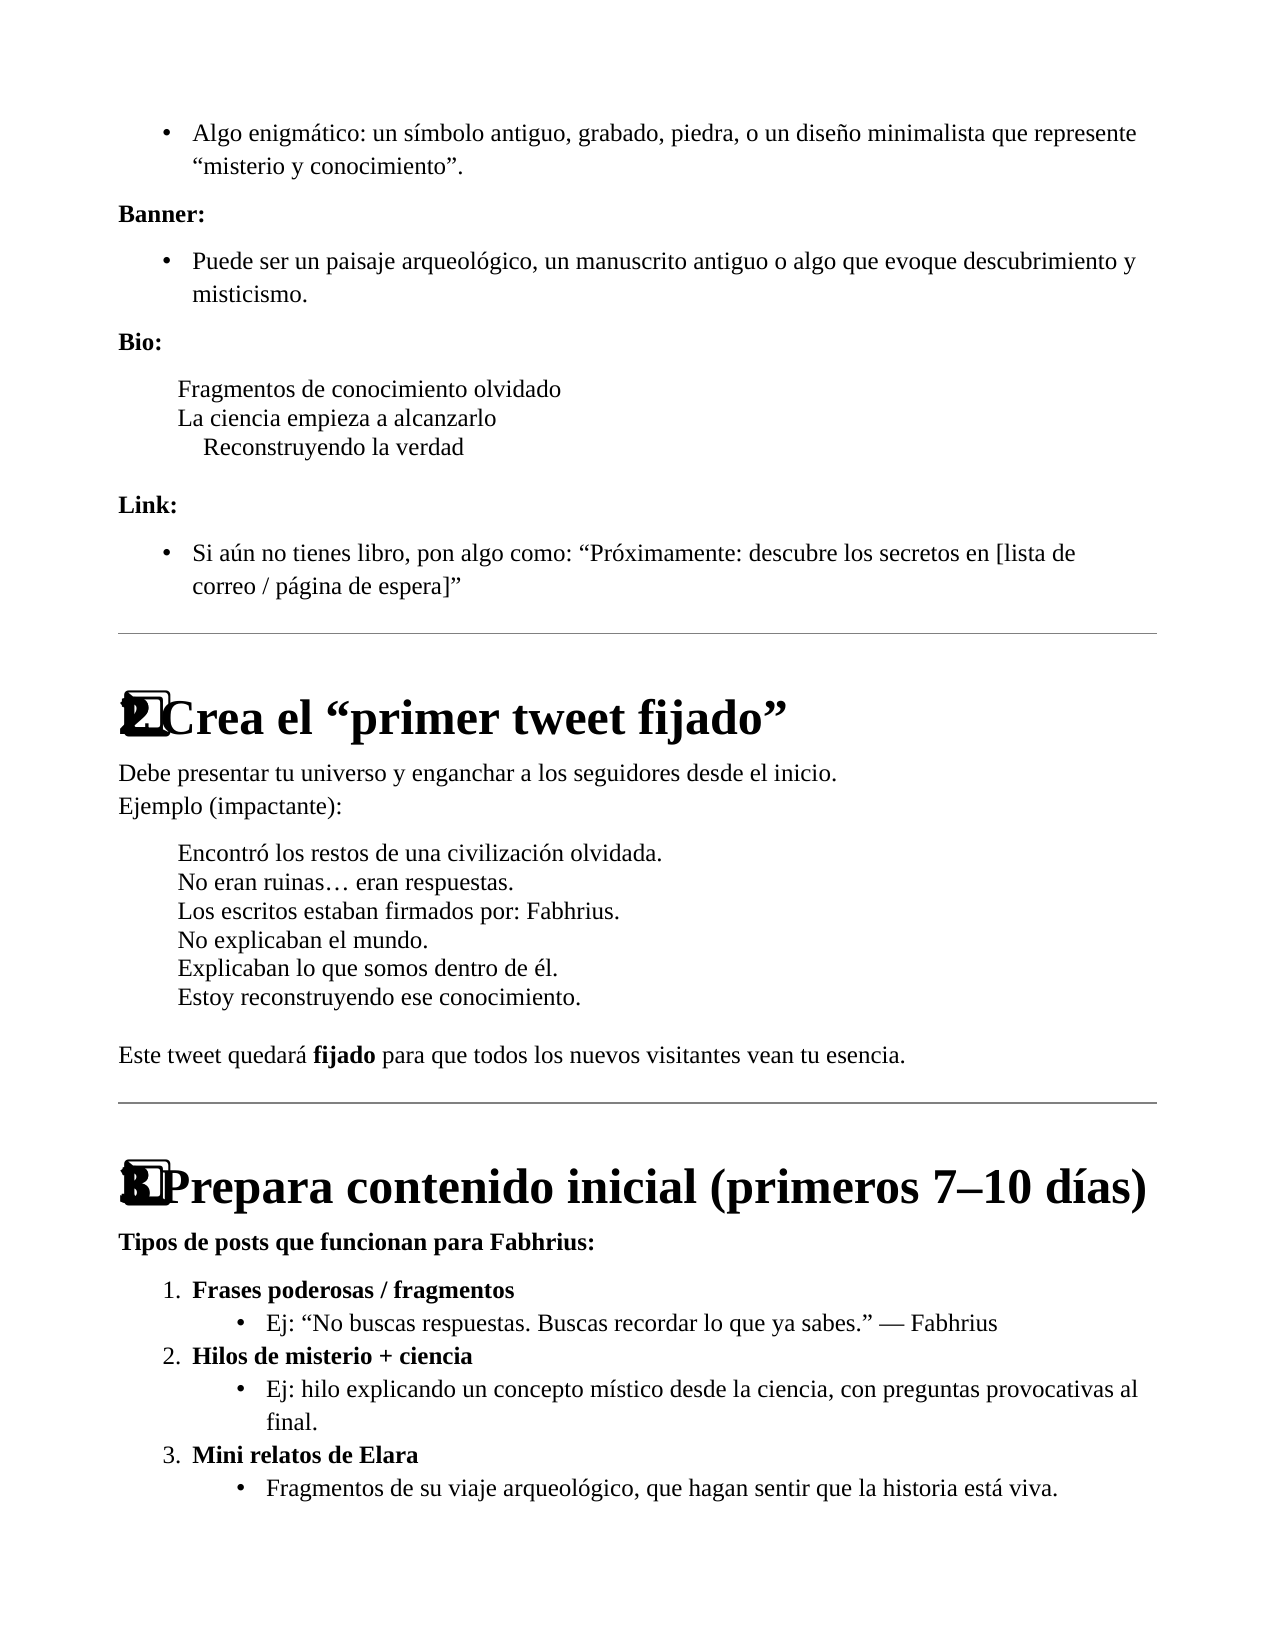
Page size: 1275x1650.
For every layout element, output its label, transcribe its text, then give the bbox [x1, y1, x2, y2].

text Link: [118, 490, 1157, 519]
list Fragmentos de su viaje arqueológico, que hagan sentir que la historia está viva. [236, 1473, 1157, 1502]
text Bio: [118, 327, 1157, 356]
list Ej: hilo explicando un concepto místico desde la ciencia, con preguntas provocativas al final. [236, 1374, 1157, 1436]
text Este tweet quedará fijado para que todos los nuevos visitantes vean tu esencia. [118, 1040, 1157, 1069]
text Tipos de posts que funcionan para Fabhrius: [118, 1227, 1157, 1256]
list Puede ser un paisaje arqueológico, un manuscrito antiguo o algo que evoque descubrimiento y misticismo. [162, 246, 1157, 308]
text Encontró los restos de una civilización olvidada. No eran ruinas… eran respuestas. Los escritos estaban firmados por: Fabhrius. No explicaban el mundo. Explicaban lo que somos dentro de él. Estoy reconstruyendo ese conocimiento. [177, 838, 1098, 1011]
text Debe presentar tu universo y enganchar a los seguidores desde el inicio. Ejemplo (impactante): [118, 758, 1157, 819]
subtitle 3️⃣ Prepara contenido inicial (primeros 7–10 días) [118, 1157, 1157, 1215]
list Hilos de misterio + ciencia [162, 1341, 1157, 1370]
text Banner: [118, 199, 1157, 227]
list Ej: “No buscas respuestas. Buscas recordar lo que ya sabes.” — Fabhrius [236, 1308, 1157, 1337]
list Mini relatos de Elara [162, 1440, 1157, 1469]
text Fragmentos de conocimiento olvidado La ciencia empieza a alcanzarlo 📖 Reconstruyendo la verdad [177, 374, 1098, 461]
list Algo enigmático: un símbolo antiguo, grabado, piedra, o un diseño minimalista que represente “misterio y conocimiento”. [162, 118, 1157, 180]
subtitle 2️⃣ Crea el “primer tweet fijado” [118, 688, 1157, 745]
list Frases poderosas / fragmentos [162, 1275, 1157, 1304]
list Si aún no tienes libro, pon algo como: “Próximamente: descubre los secretos en [lista de correo / página de espera]” [162, 538, 1157, 600]
